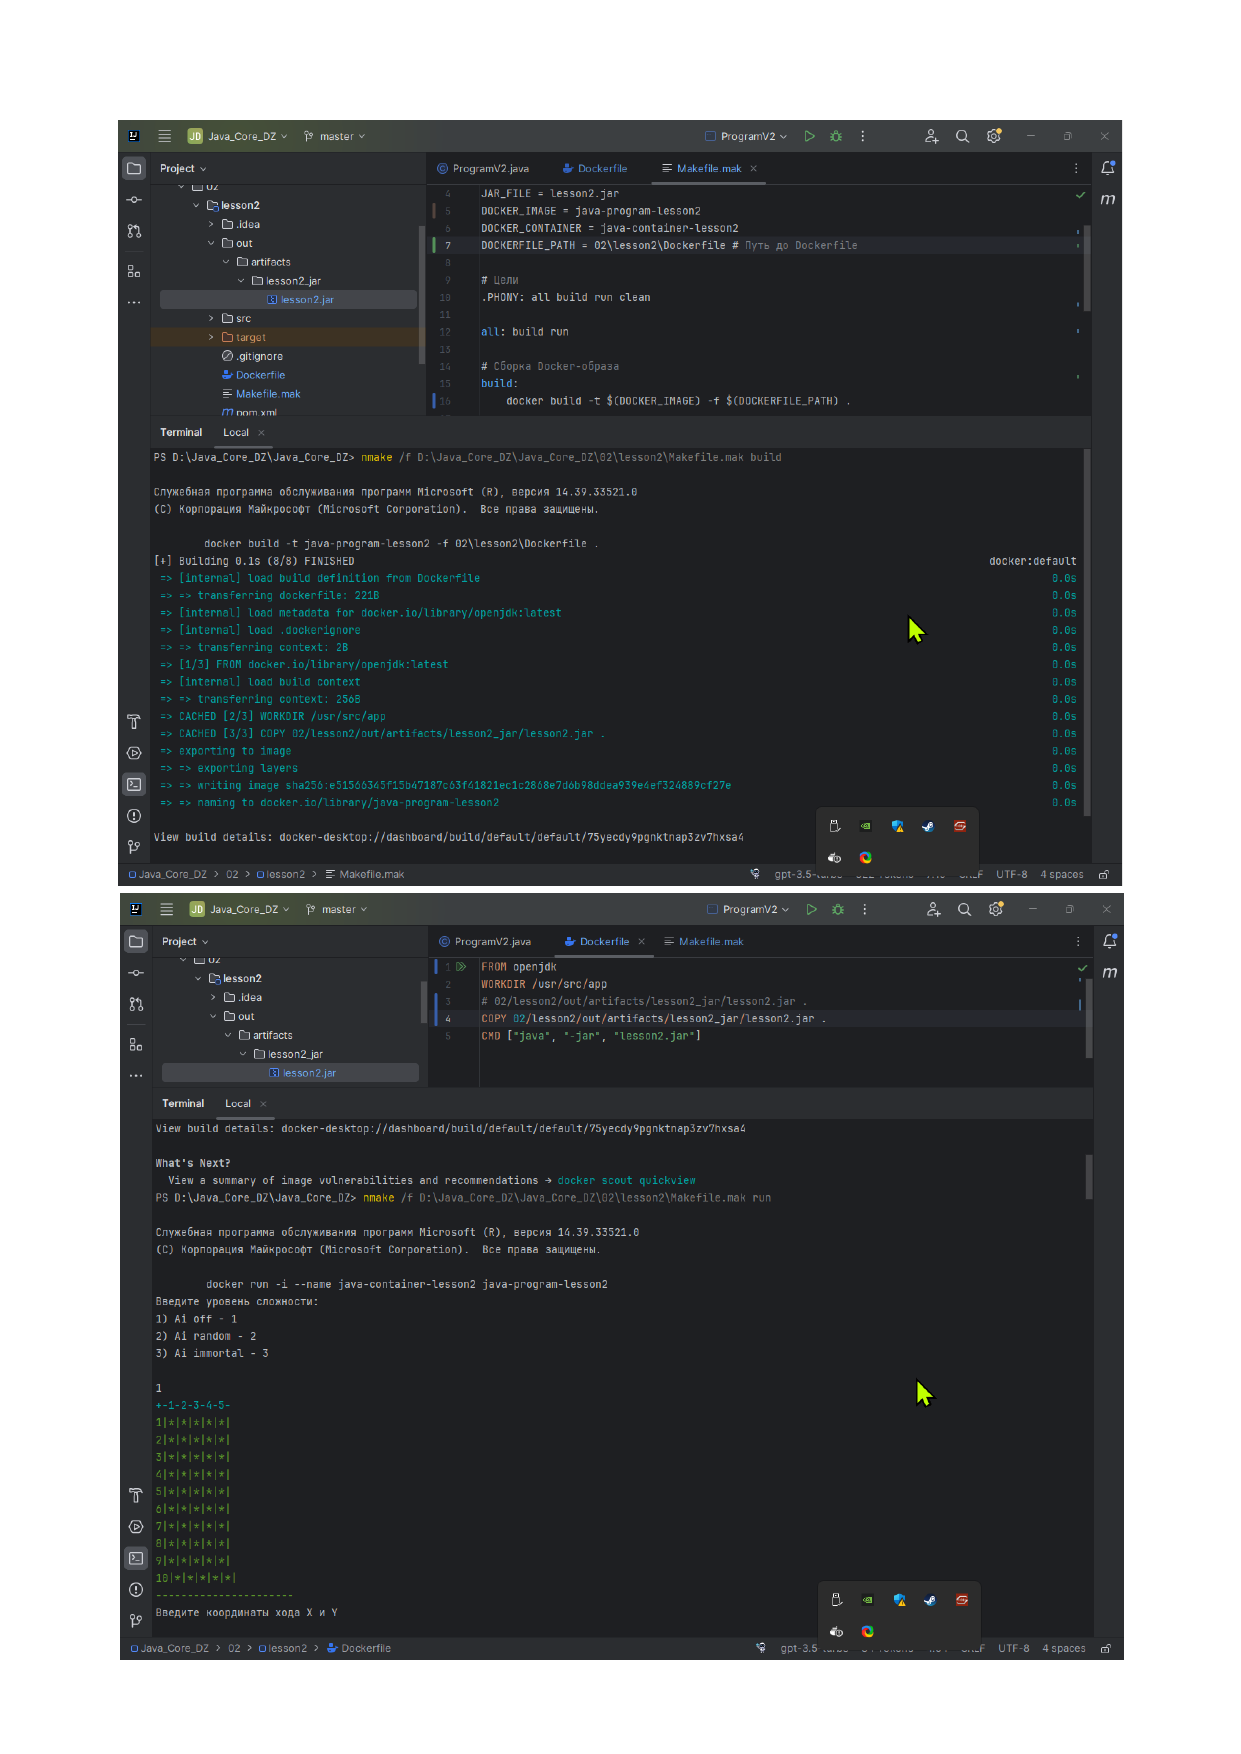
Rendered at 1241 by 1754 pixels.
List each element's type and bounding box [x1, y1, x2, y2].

picture [118, 120, 1123, 886]
picture [120, 893, 1124, 1660]
